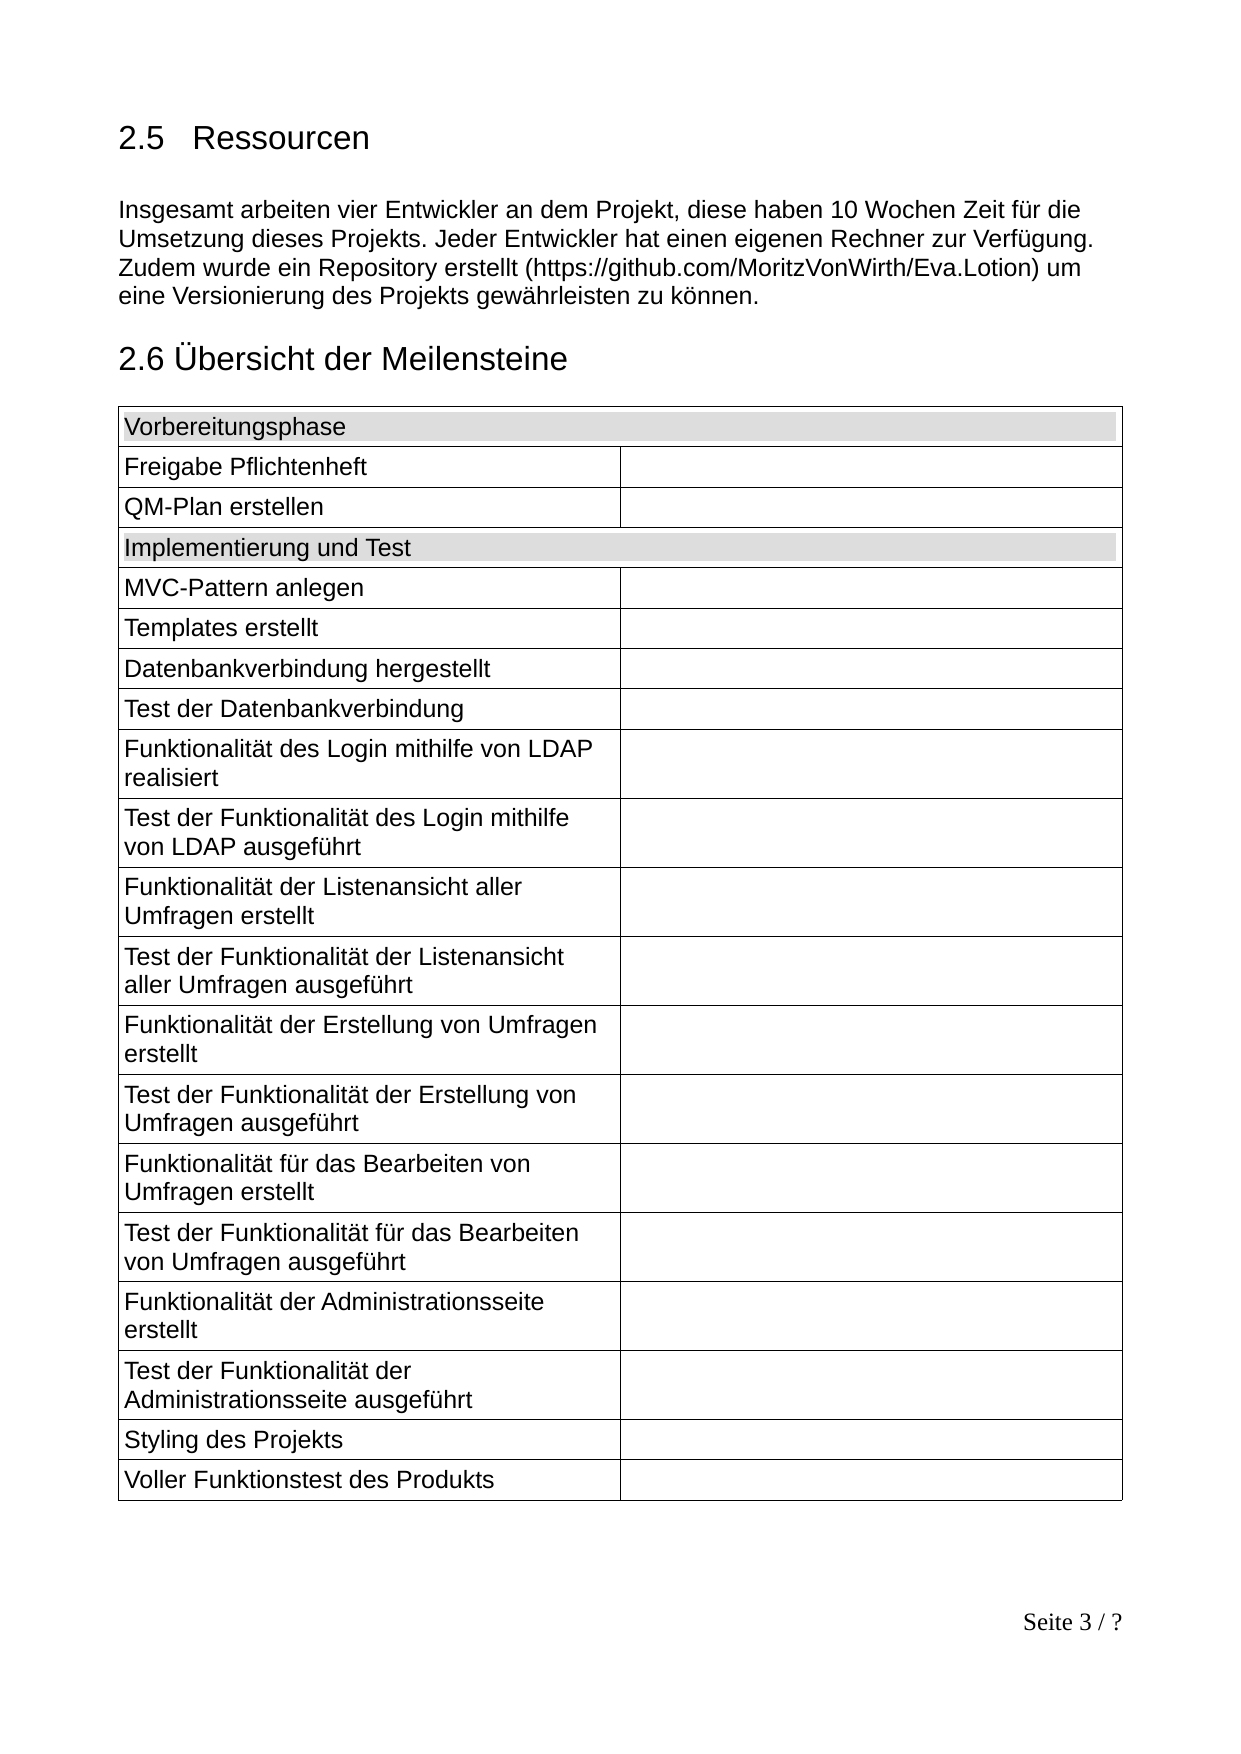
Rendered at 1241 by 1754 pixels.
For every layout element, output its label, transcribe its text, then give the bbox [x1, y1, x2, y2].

table_cell [621, 1282, 1122, 1350]
table_cell [621, 488, 1122, 527]
table_cell Freigabe Pflichtenheft [119, 447, 620, 487]
table_cell Funktionalität des Login mithilfe von LDAP realisiert [119, 730, 620, 797]
table_cell [621, 447, 1122, 487]
table_cell [621, 1420, 1122, 1459]
table_cell Styling des Projekts [119, 1420, 620, 1459]
table_cell [621, 1351, 1122, 1419]
table_cell [621, 937, 1122, 1005]
table_cell [621, 1075, 1122, 1143]
text 2.6 Übersicht der Meilensteine [118, 339, 1122, 377]
text Insgesamt arbeiten vier Entwickler an dem Projekt, diese haben 10 Wochen Zeit für die Umsetzung dieses Projekts. Jeder Entwickler hat einen eigenen Rechner zur Verfügung. [118, 195, 1122, 252]
table_cell [621, 730, 1122, 797]
table_cell Implementierung und Test [119, 528, 1122, 567]
table_cell [621, 649, 1122, 688]
table_cell Funktionalität für das Bearbeiten von Umfragen erstellt [119, 1144, 620, 1212]
table_cell Test der Funktionalität für das Bearbeiten von Umfragen ausgeführt [119, 1213, 620, 1281]
table_cell Templates erstellt [119, 609, 620, 648]
table_header Vorbereitungsphase [119, 407, 1122, 446]
table_cell Test der Funktionalität des Login mithilfe von LDAP ausgeführt [119, 799, 620, 867]
table_cell [621, 868, 1122, 936]
text Zudem wurde ein Repository erstellt (https://github.com/MoritzVonWirth/Eva.Lotion) um eine Versionierung des Projekts gewährleisten zu können. [118, 252, 1122, 310]
table_cell Test der Funktionalität der Administrationsseite ausgeführt [119, 1351, 620, 1419]
text 2.5 Ressourcen [118, 118, 1122, 157]
table_cell [621, 689, 1122, 728]
table_cell Test der Funktionalität der Erstellung von Umfragen ausgeführt [119, 1075, 620, 1143]
table_cell Test der Funktionalität der Listenansicht aller Umfragen ausgeführt [119, 937, 620, 1005]
table_cell [621, 609, 1122, 648]
table_cell Test der Datenbankverbindung [119, 689, 620, 728]
table_cell MVC-Pattern anlegen [119, 568, 620, 607]
table_cell QM-Plan erstellen [119, 488, 620, 527]
table_cell [621, 1144, 1122, 1212]
table_cell Funktionalität der Erstellung von Umfragen erstellt [119, 1006, 620, 1074]
table_cell Funktionalität der Listenansicht aller Umfragen erstellt [119, 868, 620, 936]
table_cell [621, 568, 1122, 607]
table_cell Voller Funktionstest des Produkts [119, 1460, 620, 1500]
table_cell Datenbankverbindung hergestellt [119, 649, 620, 688]
table_cell [621, 799, 1122, 867]
table_cell [621, 1213, 1122, 1281]
table_cell [621, 1460, 1122, 1500]
table_cell [621, 1006, 1122, 1074]
table_cell Funktionalität der Administrationsseite erstellt [119, 1282, 620, 1350]
